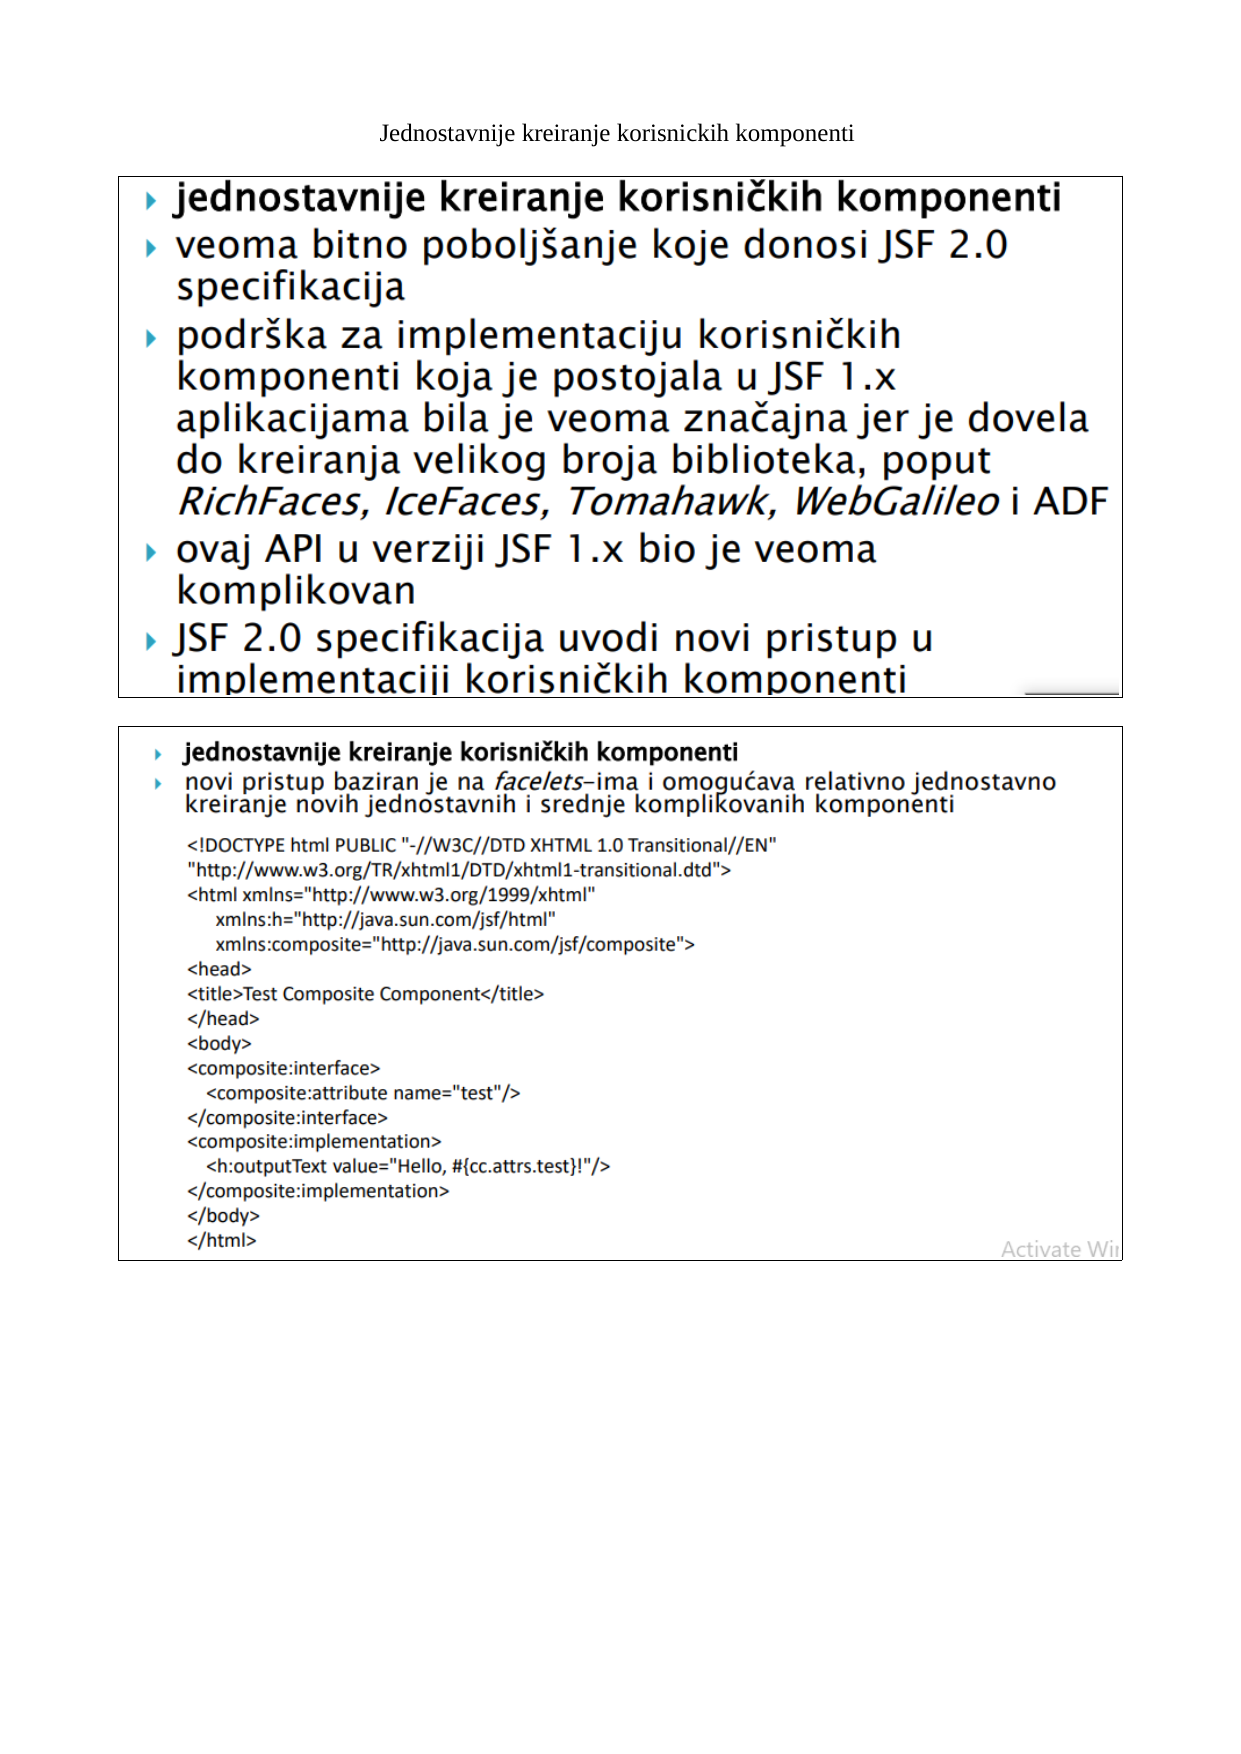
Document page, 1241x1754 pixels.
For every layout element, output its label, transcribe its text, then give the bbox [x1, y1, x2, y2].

picture [121, 178, 1119, 695]
picture [121, 729, 1119, 1257]
text Jednostavnije kreiranje korisnickih komponenti [118, 118, 1122, 147]
